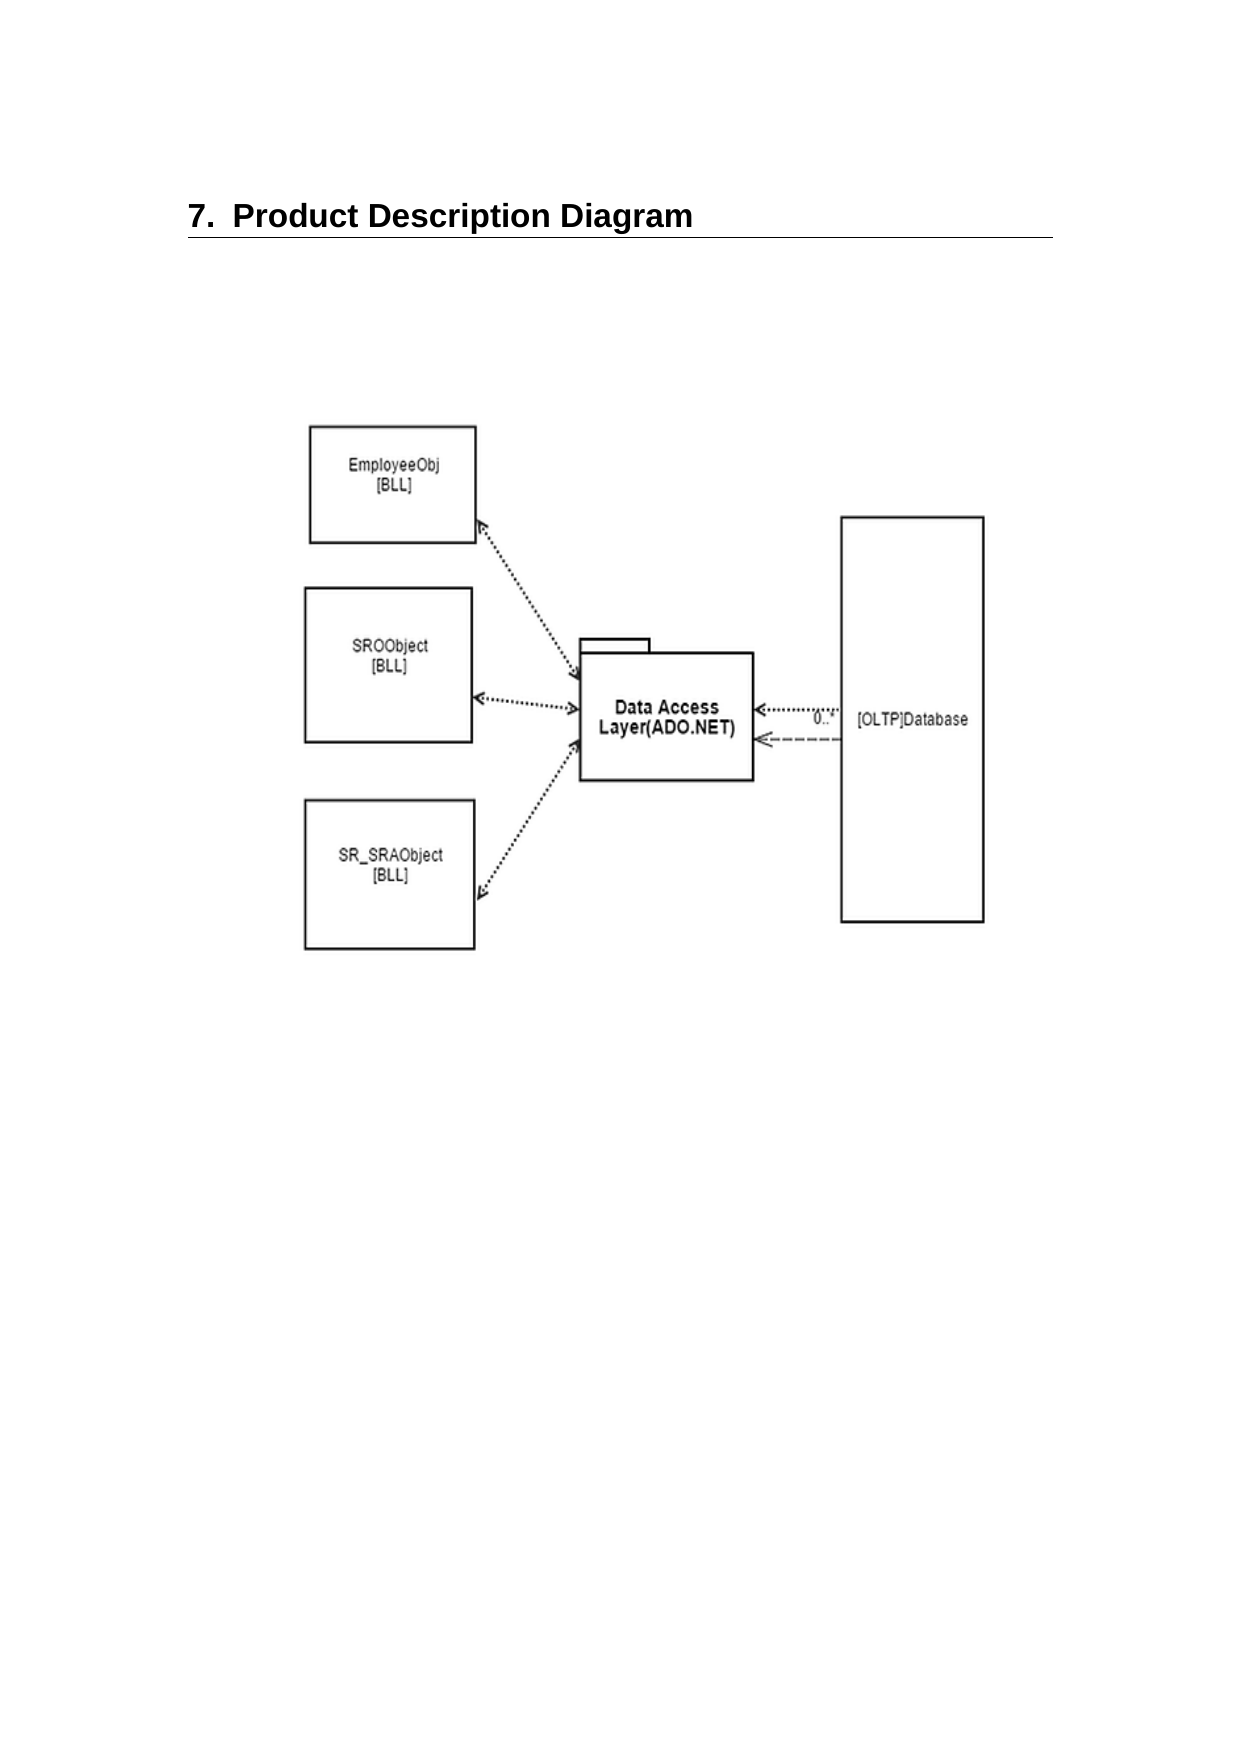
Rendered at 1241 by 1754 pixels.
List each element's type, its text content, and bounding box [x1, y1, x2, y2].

picture [226, 360, 1015, 978]
subtitle Product Description Diagram [187, 197, 1053, 238]
